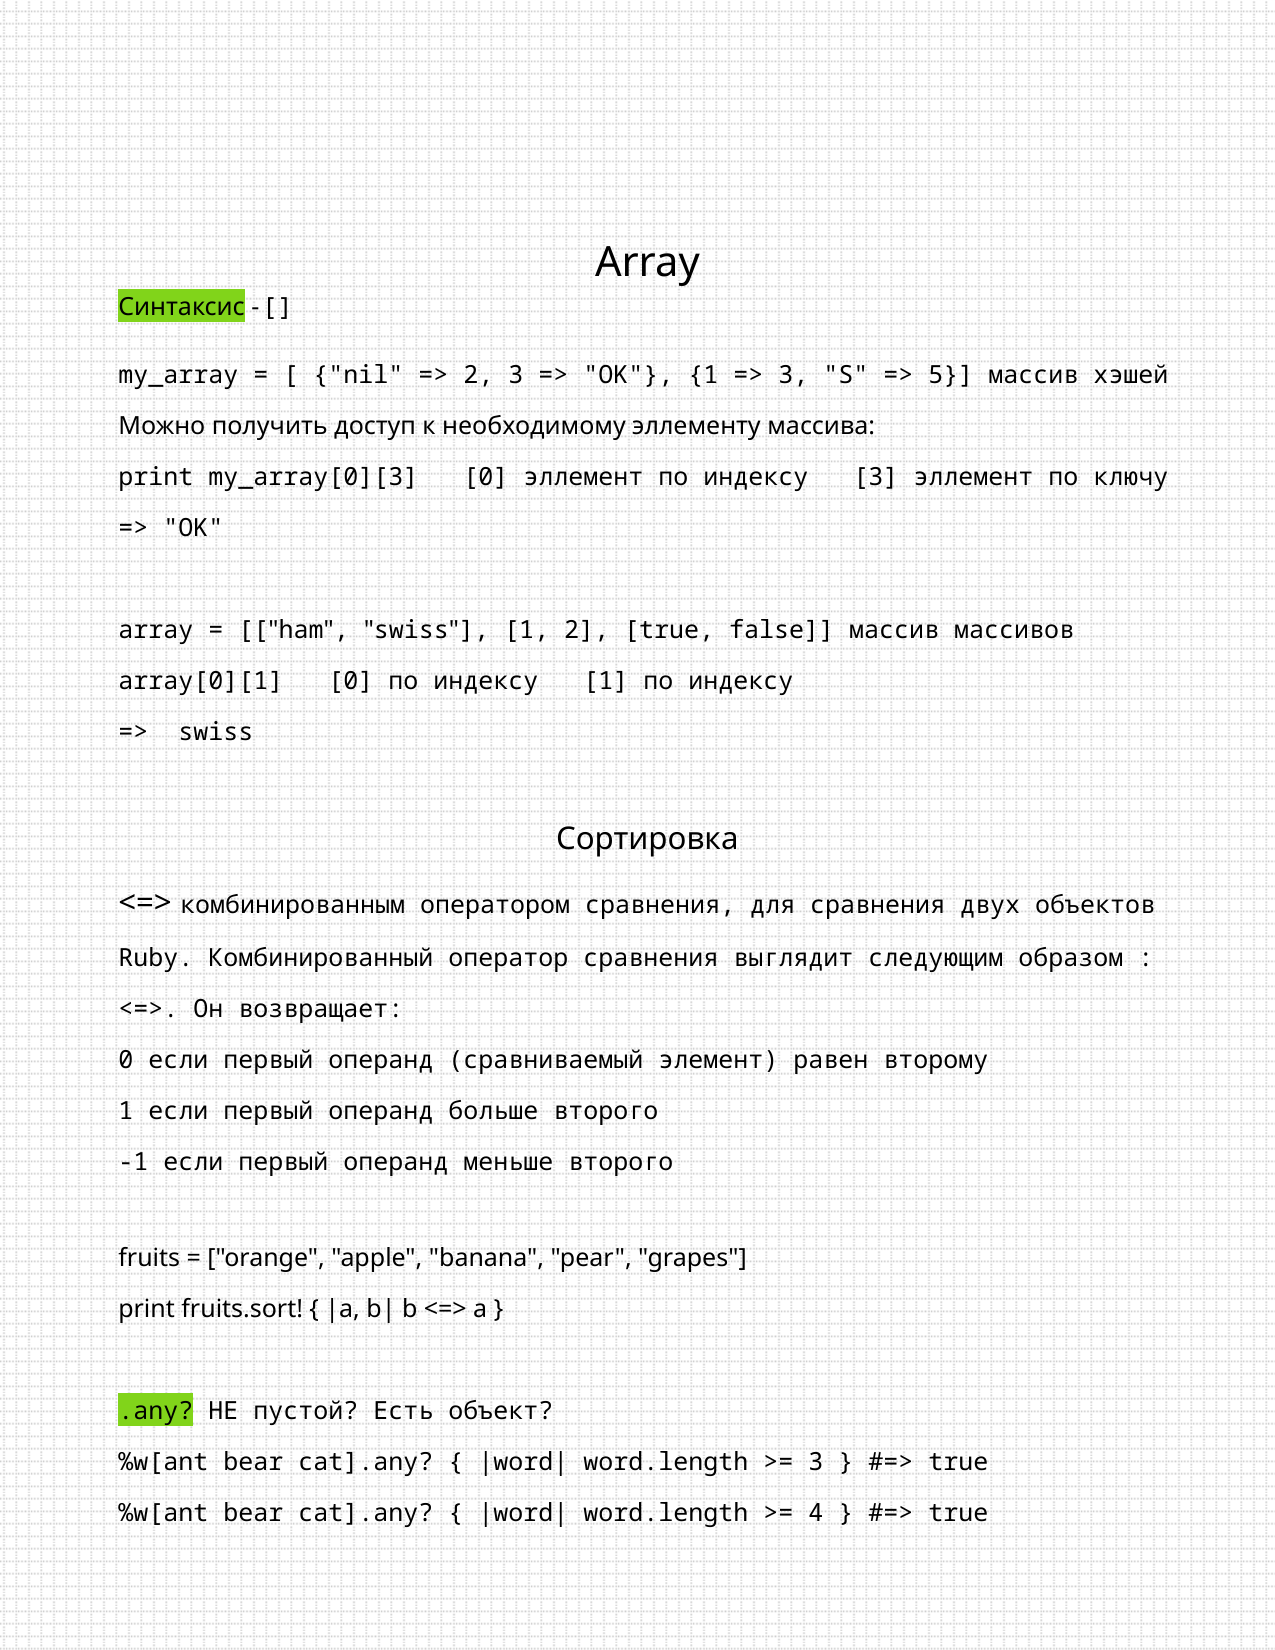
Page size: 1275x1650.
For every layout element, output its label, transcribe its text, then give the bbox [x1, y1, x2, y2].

text my_array = [ {"nil" => 2, 3 => "OK"}, {1 => 3, "S" => 5}] массив хэшей [118, 357, 1176, 391]
text print my_array[0][3] [0] эллемент по индексу [3] эллемент по ключу [118, 459, 1176, 493]
text 0 если первый операнд (сравниваемый элемент) равен второму [118, 1041, 1176, 1076]
text fruits = ["orange", "apple", "banana", "pear", "grapes"] [118, 1239, 1176, 1273]
text print fruits.sort! { |a, b| b <=> a } [118, 1290, 1176, 1324]
text <=> комбинированным оператором сравнения, для сравнения двух объектов Ruby. Комбинированный оператор сравнения выглядит следующим образом : <=>. Он возвращает: [118, 880, 1176, 1024]
text .any? НЕ пустой? Есть объект? [118, 1392, 1176, 1426]
text %w[ant bear cat].any? { |word| word.length >= 4 } #=> true [118, 1494, 1176, 1528]
text Синтаксис - [ ] [118, 288, 1176, 322]
text array[0][1] [0] по индексу [1] по индексу [118, 663, 1176, 697]
text 1 если первый операнд больше второго [118, 1092, 1176, 1127]
text -1 если первый операнд меньше второго [118, 1143, 1176, 1178]
text %w[ant bear cat].any? { |word| word.length >= 3 } #=> true [118, 1443, 1176, 1477]
text Array [118, 232, 1176, 288]
text array = [["ham", "swiss"], [1, 2], [true, false]] массив массивов [118, 612, 1176, 646]
picture [0, 0, 1275, 1650]
text => "OK" [118, 510, 1176, 544]
text Сортировка [118, 816, 1176, 858]
text Можно получить доступ к необходимому эллементу массива: [118, 408, 1176, 442]
text => swiss [118, 714, 1176, 748]
